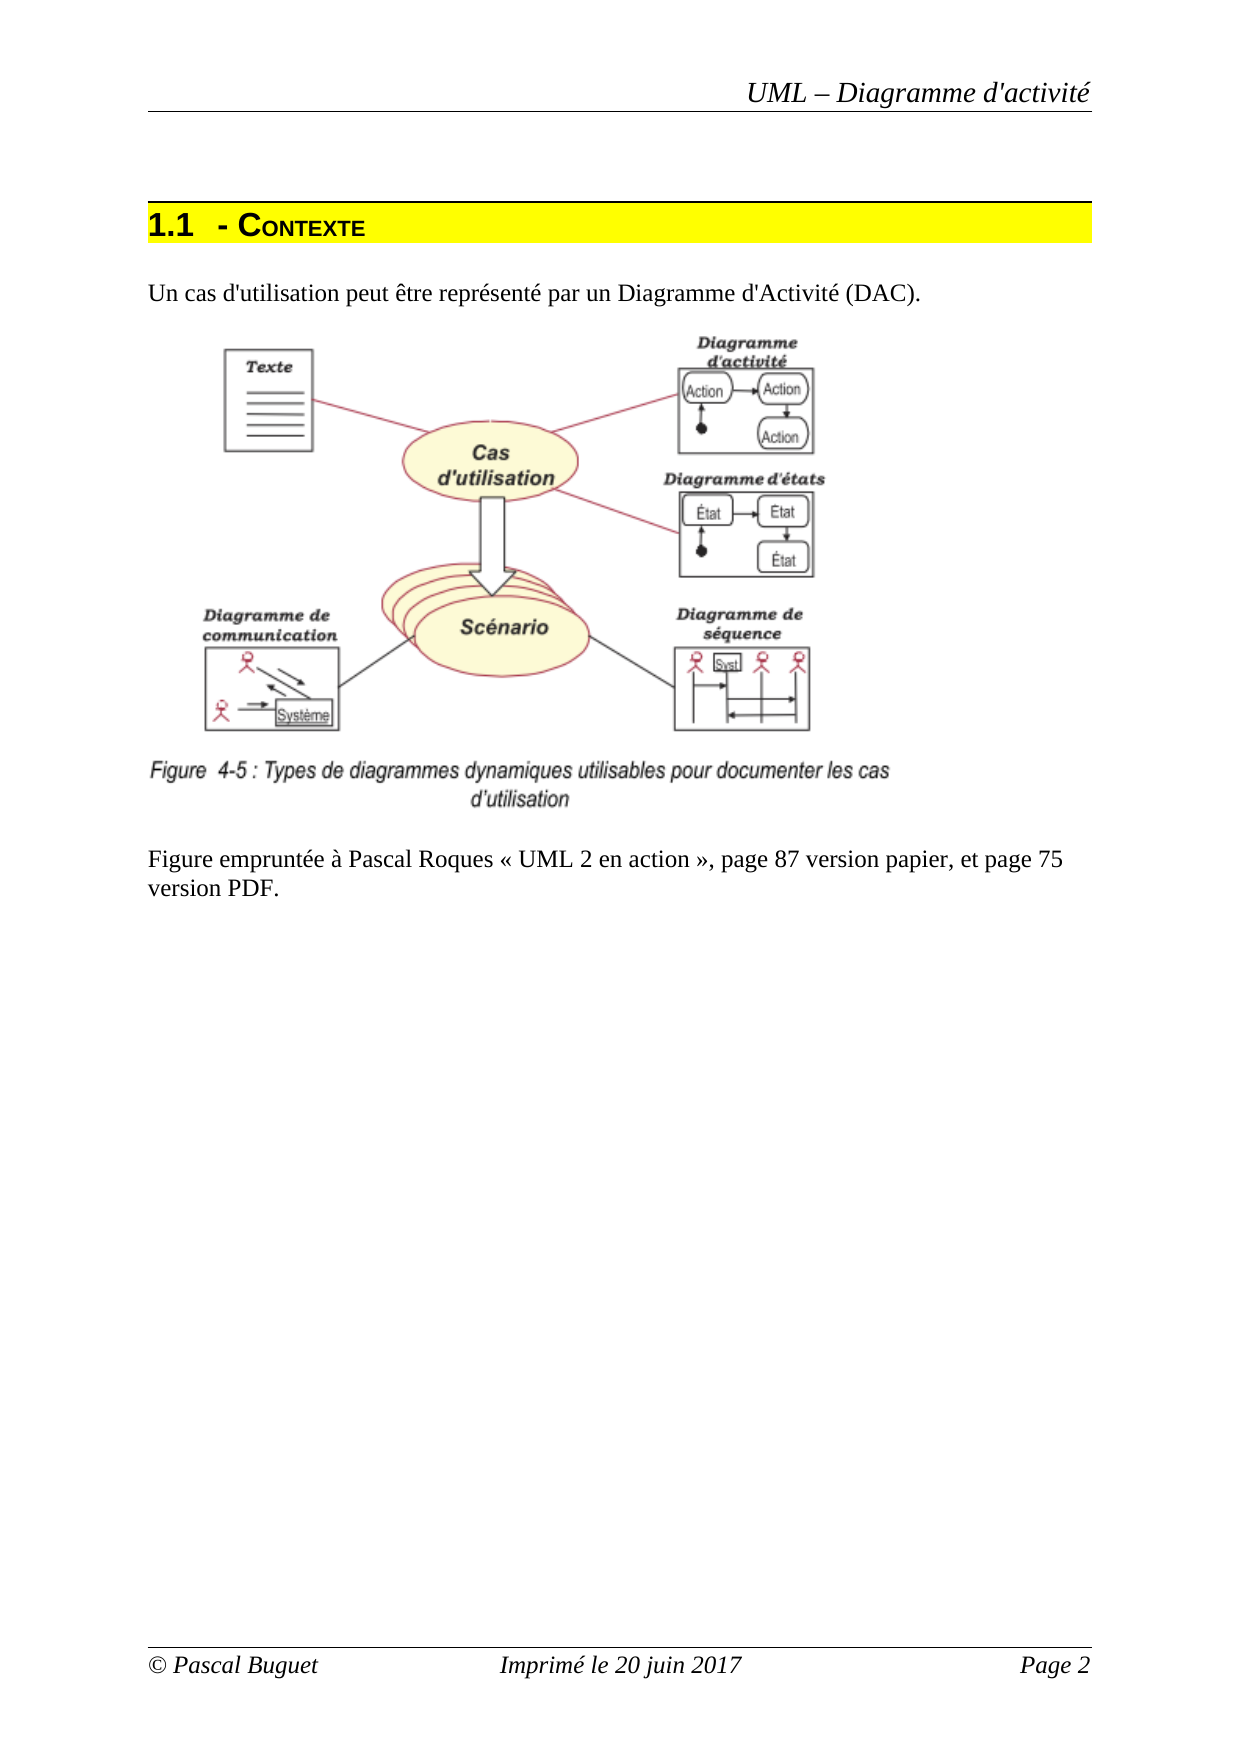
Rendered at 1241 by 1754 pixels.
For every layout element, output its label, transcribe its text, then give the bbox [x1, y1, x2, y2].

text Un cas d'utilisation peut être représenté par un Diagramme d'Activité (DAC). [148, 278, 1092, 307]
subtitle - Contexte [148, 203, 1092, 243]
picture [147, 335, 906, 816]
text Figure empruntée à Pascal Roques « UML 2 en action », page 87 version papier, et page 75 version PDF. [148, 844, 1092, 901]
